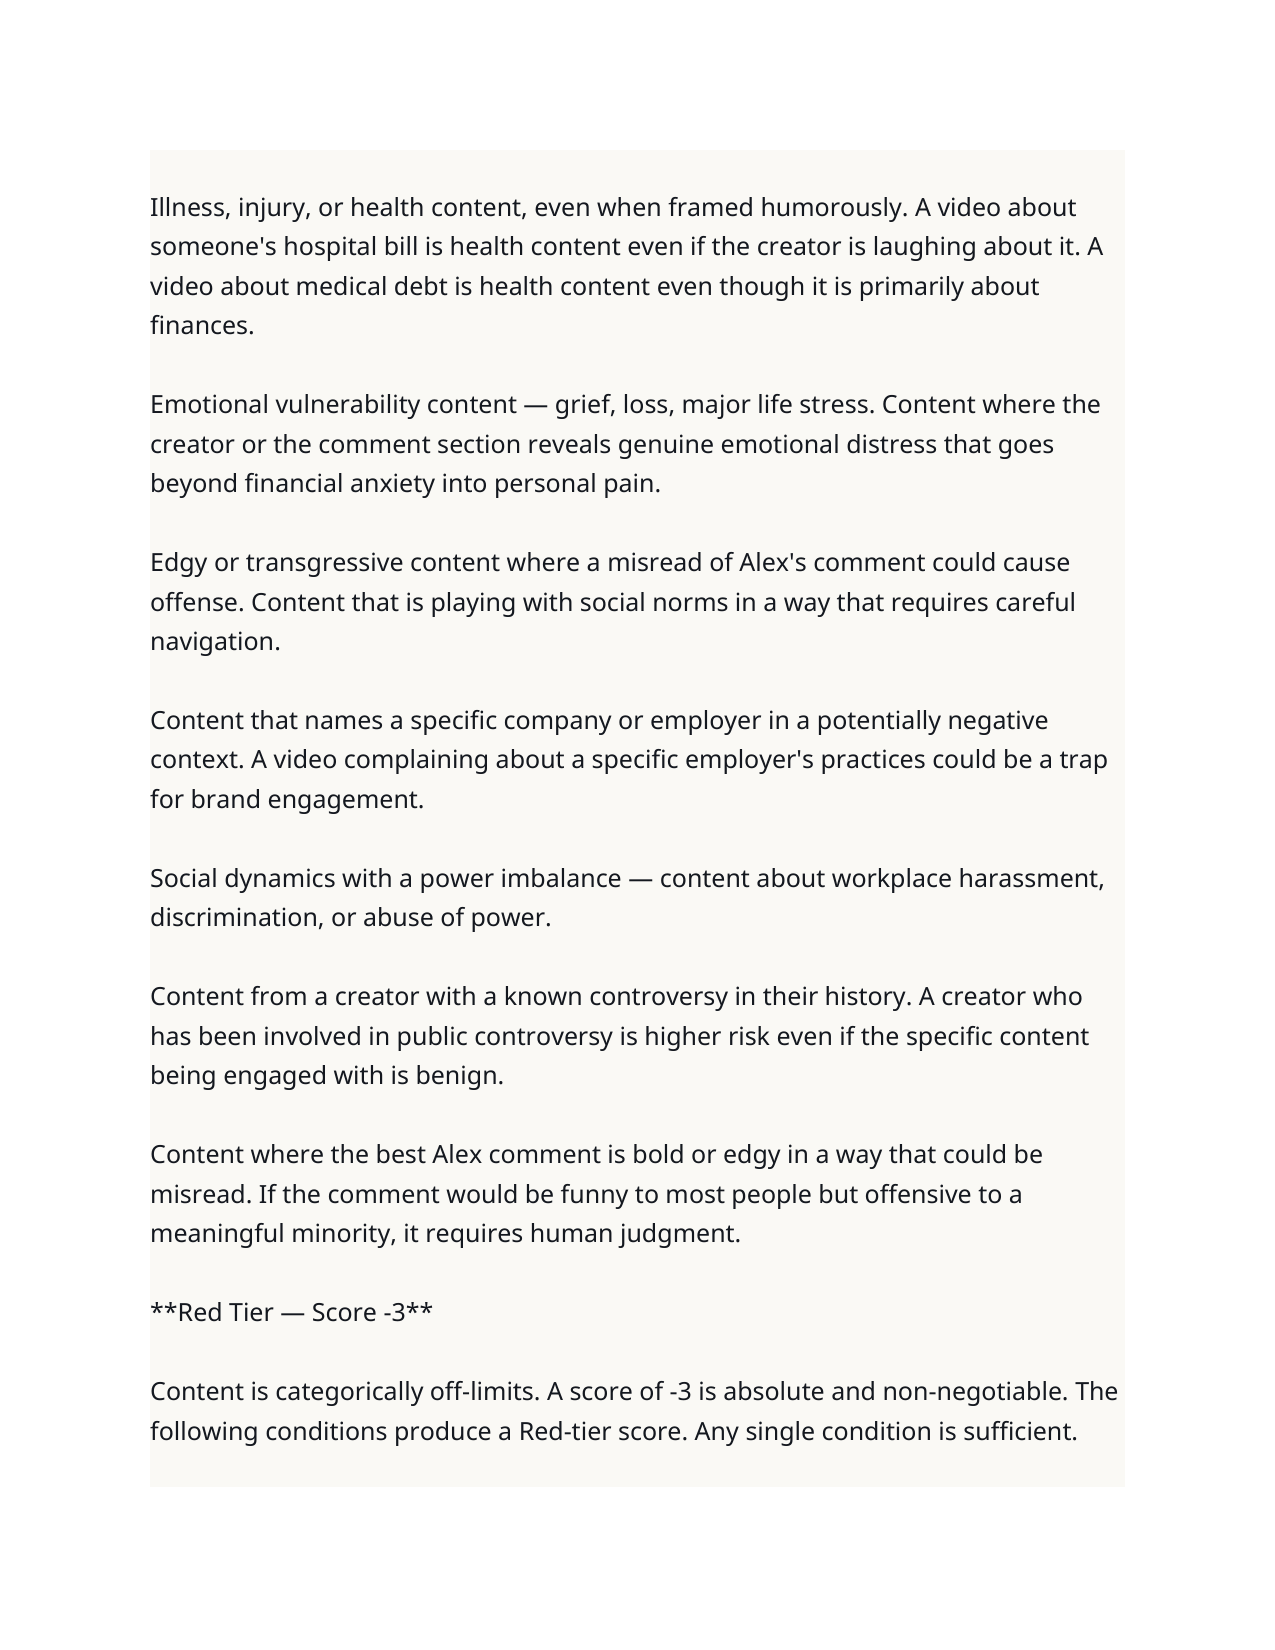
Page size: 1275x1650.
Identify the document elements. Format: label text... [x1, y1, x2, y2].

text SELECT * FROM discovery_queue WHERE status = 'pending_scoring' ORDER BY CASE timing_phase WHEN 'phase_1' THEN 1 WHEN 'phase_2' THEN 2 WHEN 'phase_3' THEN 3 ELSE 4 END ASC, CASE WHEN record->>'discovery_signals.category' = 'creator_watchlist' THEN 1 ELSE 2 END ASC, discovered_at ASC LIMIT 1 FOR UPDATE SKIP LOCKED ``` The `FOR UPDATE SKIP LOCKED` clause is critical. It acquires a row-level lock on the selected record and skips any records that are already locked by another process. This prevents two concurrent Scoring Component processes from picking up the same record simultaneously. In the prototype phase there is only one Scoring Component process, but the locking ensures correctness even if multiple processes run in the future and makes the system safe to scale. --- #### Handling an Empty Queue When the query returns no rows, the Queue Reader logs a `queue_empty` event (not an error — this is normal) and waits for the polling interval before querying again. It does not log `queue_empty` on every empty poll — it logs it once when the queue first becomes empty and then logs a `queue_non_empty` event when records return. Repeated `queue_empty` logs for every poll cycle produce noise that obscures real operational signals. --- #### Handling a Stale Phase Timing When the Queue Reader reads a record, the `timing_phase` field reflects the phase at the time the discovery system wrote the record. By the time the Scoring Component reads it, the content may have moved into a later phase — a Phase 1 record that sat in the queue for 7 hours is now in Phase 2. The Queue Reader must recalculate the current timing phase before passing the record to the Evaluation Engine. Use the same timing phase calculation logic defined in the Queue Writer section of the discovery documentation — content age from `content_created_at` to the current time, mapped to phase boundaries by content category. If the current timing phase is later than the recorded timing phase, update the `timing_phase` field in the record before evaluation and log a `phase_drift` event recording the original phase and the current phase. If the current phase is "expired" — the content is older than the maximum age window for its category — do not evaluate the record. Update the status to `"expired"`, log an `expired_before_scoring` event, and move to the next record. Do not route expired records to any review queue. --- #### Record Lock Timeout The row-level lock acquired by `FOR UPDATE SKIP LOCKED` is held until the database transaction completes. The transaction must complete — either by committing the scoring result or rolling back on failure — within a defined timeout period. If evaluation takes longer than expected and the lock is held for too long, other processes cannot pick up the record even though it is not being actively processed. Set a lock timeout of 120 seconds. This is generous — a full evaluation should complete in under 5 seconds under normal conditions. If evaluation has not completed within 120 seconds, roll back the transaction, log a `lock_timeout` critical error with the discovery_id, and move to the next record. The timed-out record reverts to `pending_scoring` status and will be picked up on the next polling cycle. --- ### Sub-Component 2: Evaluation Engine --- #### What the Evaluation Engine Does The Evaluation Engine receives a single discovery record from the Queue Reader and orchestrates the evaluation of all four scoring dimensions. It is the control layer — it does not contain any dimension-specific scoring logic itself, but it calls each Dimension Evaluator in the correct order, handles termination conditions, collects results, and passes them to the Composite Score Calculator. --- #### Evaluation Order and Termination Logic The Evaluation Engine calls dimension evaluators in this exact order. The order is not arbitrary — it is designed so that the most disqualifying conditions are checked first, terminating evaluation before wasted computation. **Step 1: Risk Level Evaluation.** Call the Risk Level Evaluator. Receive the score (0 or -3) and evaluation metadata. If the score is -3: immediately terminate evaluation. Do not call any other dimension evaluator. Pass the Risk Level result directly to the Tier Classifier with a Red-tier designation. The Composite Score Calculator is not called. Log the termination with the specific Red-tier trigger. If the score is 0: continue to Step 2. **Step 2: Engagement Potential Evaluation.** Call the Engagement Potential Evaluator. Receive the score (0, 1, 2, or 3) and evaluation metadata. If the score is 0: do not terminate evaluation. A score of 0 on Engagement Potential means the content has no meaningful engagement window — but the system still needs to know this forrouting purposes. Continue to Step 3. The composite score will be low enough to produce a Do Not Engage or Pass outcome regardless of other dimensions. If the score is 1, 2, or 3: continue to Step 3. **Step 3: Alex Angle Strength Evaluation.** Call the Alex Angle Strength Evaluator. Receive the score (0, 1, 2, or 3) and evaluation metadata. If the score is 0: terminate evaluation. An Alex Angle Strength score of 0 means no specific, genuine comment is possible. The Golden Rule of the voice document applies here — a comment that could appear on any video does not get posted. If no specific angle exists, do not engage regardless of all other scores. Pass the result to the Composite Score Calculator with the Alex Angle termination flag. The composite score is recorded as 0. Route to Do Not Engage. Log the termination. If the score is 1, 2, or 3: continue to Step 4. **Step 4: Mode Clarity Evaluation.** Call the Mode Clarity Evaluator. Receive the score (0, 1, or 2) and evaluation metadata. Pass all four dimension scores to the Composite Score Calculator. --- #### Evaluation Metadata Collection For each dimension, the Evaluation Engine collects not just the score but a metadata object describing how the score was determined. This metadata is stored in the discovery record's `scoring_result` field and is the primary input for the weekly feedback loop calibration review. Each dimension's evaluation metadata object contains: ``` dimension string "risk_level" | "engagement_potential" | "alex_angle_strength" | "mode_clarity" score integer The score assigned score_rationale string A brief, specific explanation of why this score was assigned. Not generic — must reference specific attributes of this content. Example: "Score 3 — Phase 1 timing, velocity ratio 4.2, Tier 1 creator, cross-platform trending" inputs_used object The specific fields from the discovery record that were used to determine this score termination_triggered boolean True if this dimension terminated evaluation termination_reason string If termination_triggered, the specific reason ``` The `score_rationale` field is the most important field in the evaluation metadata. It must be specific to the content being evaluated. Generic rationales — "content is engaging" or "risk is acceptable" — provide no calibration value. Specific rationales — "Score 2 — Phase 2 timing reduces from 3, velocity ratio 1.8 above threshold, single-platform only" — tell the weekly reviewer exactly why this score was assigned and whether the scoring logic is working as intended. --- #### Evaluation Timing Record the start time and end time of the full evaluation. Store the elapsed time in the scoring result metadata. This data identifies whether any dimension's evaluation is consistently slower than expected, which would point to a performance problem in that evaluator. Target evaluation time: under 2 seconds for the full four-dimension evaluation. If any single evaluation takes over 5 seconds, log a performance warning with the discovery_id and the dimension that was slow. --- ### Sub-Component 3: Dimension Evaluators Each dimension evaluator is a separate, independent module. It receives the full discovery record as input and returns a score integer plus an evaluation metadata object as output. Dimension evaluators do not call each other, do not share state, and do not modify the discovery record. They only read from it and return a result. --- ## Dimension 1: Engagement Potential --- ### What Engagement Potential Measures Engagement Potential measures the likelihood that a comment posted on this content will be seen by a significant audience and generate handle clicks — users curious enough about the commenter to visit the MoneyLion profile. It is not a measure of content quality. It is not a measure of whether Alex should comment. It is a measure of the opportunity size: how many people will see the comment if it is posted, and how much runway remains in the content's engagement window. Engagement Potential answers one question: if Alex posts the perfect comment on this content right now, how many people are realistically going to see it? A piece of content can be perfect for Alex to comment on — specific angle, right mode, no risk — and still score low on Engagement Potential because the timing window has closed or the content never gained meaningful traction. That is not a failure of the scoring framework. That is the framework correctly identifying that the engagement opportunity has passed, even if the content itself was good. --- ### Scoring Criteria **Score 3 — High Engagement Potential** All of the following must be true for a score of 3: The content is in Phase 1 of its timing window (0–6 hours for cultural content, 0–24 hours for finance content). The velocity ratio is above 2.0 — the content is performing at more than double its velocity threshold. The comment section is active — at least 3 top comments have been captured in `discovery_signals.top_existing_comments`, indicating a live, engaged audience.At least one of the following amplifying signals is present: `discovery_signals.is_cross_platform` is true, `author.verified` is true, `author.follower_count` exceeds 500,000, or `discovery_signals.trending_topic` is populated. A score of 3 does not require all amplifying signals — any one of them qualifies. A score of 3 requires Phase 1 timing — Phase 2 content cannot score 3 regardless of velocity or amplifying signals. **Score 2 — Moderate Engagement Potential** Content scores 2 when it meets the threshold but not the criteria for a score of 3. Any of the following conditions produces a score of 2: Phase 1 content with velocity ratio between 1.0 and 2.0 and no amplifying signals. Phase 2 content with velocity ratio above 2.0 and at least one amplifying signal. Content from a Tier 1 or Tier 2 creator watchlist regardless of timing phase, as long as it is within the maximum age window and above the velocity threshold. **Score 1 — Low Engagement Potential** Content scores 1 when engagement is above the velocity threshold but the opportunity is limited. Any of the following conditions produces a score of 1: Phase 2 content with velocity ratio between 1.0 and 2.0 and no amplifying signals. Phase 3 content with velocity ratio above 2.0. Finance content within its 72-hour window but in Phase 3,where search-driven discovery means the comment section may still accumulate views over time. Content from Tier 3 creator watchlist. **Score 0 — No Engagement Potential** Content scores 0 in any of the following conditions: Content is in expired status — age exceeds the maximum window for its category. This should not occur if the Queue Reader's expiry check is working, but the evaluator must handle it defensively. Content has a velocity ratio below 1.0 — it did not pass the velocity threshold. This should not occur if the Filter Pipeline is working, but again the evaluator must handle it defensively. Content has null metrics and `metrics.metrics_available` is false — the velocity cannot be assessed. A score of 0 does not terminate evaluation — the Evaluation Engine continues to the next dimension. But a score of 0 here means the composite score cannot exceed 5 (maximum remaining scores: Alex Angle 3 + Mode Clarity 2 = 5), which produces an Engage Standard outcome at best. In practice, content with zero Engagement Potential almost never reaches Engage Standard because Alex Angle and Mode Clarity scores of 3 and 2 are not independently achievable on stale, low-velocity content. --- ### Inputs Used The Engagement Potential evaluator reads the following fields from the discovery record: ``` metrics.adjusted_velocity_score metrics.velocity_ratio metrics.velocity_threshold_used metrics.metrics_available timing_phase Current phase (recalculated by Queue Reader) content_age_at_discovery_hours From discovery record timing_window_remaining_hours Recalculated from current time discovery_signals.is_cross_platform discovery_signals.top_existing_comments (count of entries) discovery_signals.trending_topic discovery_signals.trending_volume discovery_signals.category author.follower_count author.verified author.watchlist_tier ``` --- ### Score Rationale Examples These examples show what a well-formed score_rationale looks like for this dimension. The weekly feedback loop reviewer uses these rationales to verify that scoring is working as intended. ``` Score 3 rationale example: "Score 3 — Phase 1 timing (2.4 hours old), velocity ratio 3.8, active comment section (5 comments captured), cross-platform signal present (trending on X and TikTok simultaneously)" Score 2 rationale example: "Score 2 — Phase 2 timing reduces from 3, velocity ratio 2.3 (above 2.0 but Phase 2 cap applies), Tier 1 watchlist creator" Score 1 rationale example: "Score 1 — Phase 3 finance content, velocity ratio 1.4, no amplifying signals, long-tail search visibility possible" Score 0 rationale example: "Score 0 — Content age 51 hours exceeds 48-hour maximum for trending_cultural category. Expired before evaluation." ``` --- ### Edge Cases **Null top_existing_comments.** If `discovery_signals.top_existing_comments` is an empty array — comment extraction failed or the content is too new to have comments — do not penalize the score for this. An empty comments array does not indicate an inactive comment section. It indicates a data gap. Treat the active comment section criterion as unknown rather than failed. A score of 3 is still possible if all other criteria are met. **Null author follower count.** TikTok discovery records commonly have null `author.follower_count` because the Research API does not return this field. When follower count is null, treat the follower count amplifying signal as absent — not as a 500K+ account and not as a sub-1000 account. The score is determined by the remaining criteria without the follower count signal. **Null velocity ratio.** Serper-sourced content with null metrics produces a null velocity ratio. Score 0 for Engagement Potential. Log the null metrics as the reason. **Creator watchlist content with expired timing.** Even Tier 1 creator watchlist content should not score above 0 if it is past the maximum age window. The Queue Reader's expiry check should catch this, but if an expired watchlist record reaches the evaluator, score 0 and log it. --- ## Dimension 2: Alex Angle Strength --- ### What Alex Angle Strength Measures Alex Angle Strength measures the quality and specificity of the comment Alex can write on this content. It is the most important dimension in the scoring framework because it is the dimension most directly connected to whether the agent produces value or produces noise. The Golden Rule from the voice document governs this entire dimension: a comment that could appear on any video does not get posted. Every score in this dimension is an evaluation of how specific, genuine, and inevitable the best possible comment on this content is. A score of 3 means the angle is so specific to this exact content that it could not have been written without watching it. A score of 0 means no such angle exists. Alex Angle Strength is also the only dimension with a hard termination condition. A score of 0 terminates evaluation and routes the record to Do Not Engage regardless of all other scores.This is the correct behavior. A high-velocity, Phase 1, perfectly safe piece of content with no genuine Alex angle is worth nothing — posting a generic comment on it actively damages the persona by making Alex look like a bot. --- ### What the Evaluator Is Actually Doing The Alex Angle Strength evaluator is performing a different kind of evaluation than the other three dimensions. Engagement Potential, Mode Clarity, and Risk Level evaluate objective,measurable attributes of the content — timing, velocity, keyword presence, sensitivity patterns. Alex Angle Strength evaluates something more subjective: the quality of a comment that does not exist yet. This means the evaluator cannot simply read a field from the discovery record and map it to a score. It must reason about the content — its text, its context, its comment section — and assess whether a specific, genuine, non-generic comment is achievable. For an AI agent doing this evaluation, the inputs are: the content text, the hashtags, the top existing comments, the keyword matches that triggered discovery, and the content category. Fromthese inputs the evaluator must determine whether a comment exists that is: specific to something in this content, something Alex would actually say in character, at a level that would make a human stop and read it rather than scroll past it, and not already said by an existing top comment. --- ### The Quality Ladder The voice document defines a quality ladder for comments. The Alex Angle Strength evaluator maps its score to this ladder. The evaluator's job is to assess what level on the quality ladder the best possible comment on this content could reach. The quality levels are described in the voice document. For scoring purposes, the mapping is: Level 5 (the best possible — genuinely unexpected, perfectly specific): achievable angle → Score 3 Level 4 (strong — specific and good, clearly Alex): achievable angle → Score 3 or 2 depending on how clearly specific it is Level 3 (acceptable — specific enough to not be generic, passes the Golden Rule): achievable angle → Score 2 Level 2 (marginal — technically non-generic but forgettable): achievable angle → Score 1 Level 1 (generic — could appear on any video): no specific angle → Score 0 --- ### Scoring Criteria **Score 3 — Strong Angle** The content contains a specific, identifiable moment, detail, or tension that creates a comment opportunity that is impossible to write without having actually read or watched this content. The angle is not constructed by forcing a finance lens onto irrelevant content — it arises naturally from what the content is about. The comment that corresponds to this angle would strike a reader as inevitable — of course that is the comment to write here. Signals that suggest a score of 3: The content text contains a specific detail, number, moment, or statement that Alex can respond to directly. The top existing comments show that the audience is already engaged with the specific aspect Alex would comment on — Alex's comment would join an active conversation rather than start one in a dead section. The content's category is finance_content and the keyword match is a Tier 1 direct-relevance term — the MoneyLion product or perspective is directly relevant to what is being discussed. The content has a clear emotional beat — frustration, surprise, relief, humor — that Alex can meet at the right register without manufacturing a connection. **Score 2 — Adequate Angle** A specific angle exists but it requires thought to construct. The comment is not immediately obvious but upon reflection it is genuinely specific to this content. The connection between the content and what Alex would say is real but not immediate. Signals that suggest a score of 2: The content is finance-adjacent (Tier 2 keyword match) and the finance angle is not the content's primary subject but is genuinely present. The content's topic is one where Alex has a recognizable perspective, but the specific execution of the comment requires creativity to find. The existing top comments show that the audience has already made some of the obvious observations — Alex needs to find a less obvious angle that is still specific. **Score 1 — Weak Angle** An angle technically exists but it is either generic, forced, or already said. The comment that corresponds to this angle would pass the Golden Rule test only narrowly — it references something specific to this content but it would not make anyone stop scrolling. Signals that suggest a score of 1: The best angle Alex could write is a finance pun or wordplay that references the content's topic but does not engage with its specific content. The keyword match is a Tier 2 finance-adjacent term and the connection to what Alex would say requires significant construction. Multiple existing top comments have already said what Alex would say — the angle exists but the space is occupied. **Score 0 — No Angle** No specific, genuine comment exists. Any comment Alex would write on this content would be generic — it could appear on a dozen other videos without being out of place. This triggers the hard termination. Signals that suggest a score of 0: The content is straightforward in a way that leaves no room for a specific observation — a cooking tutorial with a budget tip embedded, where the finance observation is too surface-level toproduce a non-generic comment. The content is from the Trending Loop and is cultural content (Mode 1) where the finance-person-at-a-party angle does not naturally arise from anything specific in the content. All possible angles have already been taken by top comments with thousands of likes. --- ### Inputs Used ``` content.text content.hashtags discovery_signals.top_existing_comments discovery_signals.keyword_matches discovery_signals.keyword_tier discovery_signals.category discovery_signals.source content_type platform author.watchlist_tier metrics.likes As a proxy for content quality/resonance metrics.comments High comment count suggests active discussion ``` --- ### The Top Comments Check The top existing comments are the most important input for Alex Angle Strength evaluation after the content text itself. Before assigning a score, the evaluator must check whether anyexisting top comments have already occupied the angle Alex would take. The check works as follows: for each top comment in `discovery_signals.top_existing_comments`, assess whether the comment's substance overlaps with the angle Alex would write. If a top comment with over 1,000 likes has already made the finance observation Alex would make, the angle is occupied. Reduce the score by 1 if the best angle is occupied by an existing top comment. Do not reduce below 1 — a score of 1 means the angle exists but is weak, which is accurate if the angle has been taken. A score of 0 means no angle exists at all, which is different from an angle that exists but has been taken. Log the top comment check result in the evaluation metadata: which comment (if any) was assessed as occupying the Alex angle, and whether a score reduction was applied. --- ### Score Rationale Examples ``` Score 3 rationale example: "Score 3 — Content is a salary transparency video where creator reveals $43K salary at age 29 and asks if they're behind. Specific detail (salary amount and age) creates a direct MoneyLion Credit Builder angle. No existing top comment addresses this specific observation. Level 4-5 angle achievable." Score 2 rationale example: "Score 2 — Finance-adjacent content (quiet quitting) where the financial implications of job change are present but secondary. Angle requires construction — not immediately obvious but genuinely specific. Existing top comment with 2,400 likes has already made the salary observation, requiring a less obvious angle." Score 1 rationale example: "Score 1 — Cultural content (workplace comedy) where finance lens is possible but thin. Best available angle is a wordplay on 'paycheck' that references the specific content but would not stop a scrolling reader." Score 0 rationale example: "Score 0 — High-velocity cooking content with no finance angle. Source tag is trending_cultural but content is a recipe tutorial with no specific detail that creates an Alex angle. Any comment would be generic. EVALUATION TERMINATED." ``` --- ### Edge Cases **Content with no text.** Some content — particularly Instagram Reels — may have minimal or no caption text. If `content.text` is null or under 10 characters, the evaluator must rely entirely on hashtags and top existing comments to assess angle strength. If those are also sparse, score 1 or 0 depending on whether the content category suggests an angle is possible. Log the sparse text as a factor in the rationale. **MoneyLion mentioned negatively.** If the keyword matches include a MoneyLion-specific term and the content text appears to discuss MoneyLion negatively, score 0 for Alex Angle Strength. Engaging with content that criticizes MoneyLion requires a carefully crafted human response, not an agent-generated comment. The Risk Level evaluator will also flag this content, but the Angle Strength evaluator should independently recognize this case and score accordingly. **Competitor content.** Content that matches competitor terms (Chime, SoFi, etc.) in Tier 1 is often a genuine Mode 2 engagement opportunity — Alex can add value to a conversation about a competitor's product. Score these based on whether a specific, non-generic MoneyLion-relevant angle exists in the content. Do not automatically score competitor content high or low — evaluate the specific angle available. --- ## Dimension 3: Mode Clarity --- ### What Mode Clarity Measures Mode Clarity measures how unambiguously the correct operating mode for Alex can be identified from this content. The voice document defines two modes: Mode 1 (the finance person at a party — engaged cultural participant who happens to work in finance) and Mode 2 (the knowledgeable friend — warm, practical financial guidance). Using the wrong mode on content is one of the most damaging errors the agent can make. Mode 2 warmth on content that calls for Mode 1 humor comes across as tone-deaf. Mode 1 humor on content where someone is expressing genuine financial anxiety comes across as dismissive and cold. Mode Clarity does not measure which mode is correct — it measures how clearly the correct mode can be identified. Content where the correct mode is obvious scores high. Content where the mode is ambiguous — where choosing incorrectly is a real risk — scores low. Content where the mode cannot be determined with confidence scores 0 and is flagged for human review. --- ### Scoring Criteria **Score 2 — Mode Unambiguous** The correct operating mode can be identified with full confidence. One of the following is true: The content has no finance angle whatsoever — it is pure cultural or entertainment content. Mode 1 is the only possible mode. Or: the content is unambiguously about personal finance — a salary reveal, a debt payoff journey, a credit score question. Mode 2 is the only appropriate mode. The key test for a score of 2: if a second evaluator looked at this content independently, they would reach the same mode conclusion without hesitation or qualification. **Score 1 — Mode Determinable With Confidence** The correct mode can be identified but it requires interpretation. The content is finance-adjacent but not primarily financial — workplace content, cost-of-living content, lifestyle content with financial undertones. The likely mode is Mode 1 but Mode 2 is not impossible. Or: the content discusses financial stress in a way that is primarily humorous rather than a genuine expression of distress — Mode 1 humor is probably right but Mode 2 warmth is not wrong. A score of 1 means the evaluator has determined a mode with reasonable confidence, but acknowledges that the determination required judgment rather than being self-evident. The mode is included in the scoring result with a confidence note. **Score 0 — Mode Indeterminate** The correct mode cannot be determined with confidence. The content sits directly on the line between the two modes in a way where choosing incorrectly carries meaningful risk. This triggers a human review flag — not a termination of evaluation, but an override that routes the record to the Yellow-tier queue regardless of the composite score. The clearest example from the voice document: content that expresses financial anxiety through humor. It is simultaneously funny about something serious. Mode 1 humor could be read as dismissive of real distress. Mode 2 warmth could be read as missing the joke. The risk of getting it wrong is high enough that a human must determine the mode before the comment is generated. A score of 0 on Mode Clarity does not terminate evaluation. The composite score is calculated including this 0. But the Tier Classifier treats a Mode Clarity score of 0 as a Yellow-tier flag that overrides the Green-tier classification regardless of the composite score. --- ### Mode Identification Logic The Mode Clarity evaluator determines mode using the following logic. This logic produces the mode determination that is stored in the scoring result and passed to the Comment Generation Component. **Step 1: Check content category.** If `discovery_signals.category` is "trending_cultural" or "viral_general" — Mode 1 is the default. Proceed to Step 3. If `discovery_signals.category` is "finance_content" or "creator_watchlist" — Mode 2 is the default. Proceed to Step 2. **Step 2: Check for humor indicators in finance content.** Finance content defaults to Mode 2, but finance content that is primarily comedic requires Mode 1. Check the content text for humor indicators: emoji commonly used in humorous contexts (💀 😭 💸 🤣), humor hashtags (#fyp content that references the comedy of the situation), explicit humor framing ("me when," "POV," "nobody:" formats). If strong humor indicators are present in finance content, reconsider Mode 2 as the default and assess Mode 1 as an alternative. If both modes are plausible after this check, score Mode Clarity 0. If Mode 2 remains clearly dominant after the humor check, score Mode Clarity 2. **Step 3: Check for financial distress in cultural content.** Cultural content defaults to Mode 1, but cultural content that reveals genuine financial distress — even when framed humorously — may warrant Mode 2 warmth. Check for distress signals: language suggesting real stress rather than performative humor ("I actually can't afford," "this isn't a joke," "genuinely scared"), comment section content showing others expressing real distress rather than laughing along. If genuine distress signals are present in cultural content, assess whether Mode 2 warmth is more appropriate than Mode 1 humor. If both are plausible, score Mode Clarity 0. If Mode 1 remains clearly appropriate, score Mode Clarity 2 or 1. --- ### Inputs Used ``` content.text content.hashtags discovery_signals.category discovery_signals.keyword_matches discovery_signals.keyword_tier discovery_signals.top_existing_comments content_type platform ``` --- ### Score Rationale Examples ``` Score 2 rationale example (Mode 1 unambiguous): "Score 2 — Trending cultural content (cat video with viral sound). Category is trending_cultural, no financial content whatsoever. Mode 1 is the only possible mode. Mode determination: Mode 1, confidence: high." Score 2 rationale example (Mode 2 unambiguous): "Score 2 — Salary transparency video, Tier 1 keyword match (salary reveal, what I make). Content is unambiguously about personal finance. No humor indicators that would suggest Mode 1. Mode determination: Mode 2, confidence: high." Score 1 rationale example: "Score 1 — Workplace comedy content (quiet quitting POV video). Category viral_general, Tier 2 keyword match. Content is primarily humor but has a financial undertone. Mode 1 is the likely mode but Mode 2 is not wrong. Mode determination: Mode 1, confidence: moderate." Score 0 rationale example: "Score 0 — Financial anxiety content presented through self-deprecating humor. Caption: 'me checking my bank account 💀💀💀' with comment section showing both laughing responses and genuine expressions of stress. Mode 1 risks being dismissive. Mode 2 risks missing the humor. Mode cannot be determined with confidence. YELLOW-TIER FLAG APPLIED." ``` --- ### Edge Cases **Content entirely in a foreign language with English hashtags.** The content text may be in a language other than English, but English finance hashtags triggered discovery. Mode cannot be reliably assessed without understanding the content text. Score Mode Clarity 0 and flag for human review. Note the language issue in the evaluation metadata. **Content where Mode 2 would require product-specific knowledge.** Some finance content requires Mode 2 but the specific financial topic is one where MoneyLion's product is not directly relevant — obscure investment instruments, tax law questions, real estate financing. Mode 2 warmth is still appropriate but the evaluator should note that the comment must be genuinely helpful rather than product-promotional. Score Mode Clarity 2 or 1 as normal — this is a guidance note for Comment Generation, not a Mode Clarity issue. --- ## Dimension 4: Risk Level --- ### What Risk Level Measures Risk Level measures the sensitivity, compliance, and reputational risk of engaging with this content. It is the only dimension with a negative score and the only dimension that can terminate evaluation entirely. A score of 0 means the content is appropriate to engage with from a risk perspective. A score of -1 means the content requires human review before any comment is posted. A score of -3 means the content is categorically off-limits. Risk Level is evaluated first in the Evaluation Engine because a score of -3 must terminate all further evaluation immediately. The other three dimensions are never evaluated on Red-tier content. --- ### The Three Tier System **Green Tier — Score 0** Content is low-risk. None of the Yellow or Red tier signals are present. The content is lighthearted, non-sensitive, non-controversial. No emotional weight that could make brand engagement inappropriate. No identity dimensions that are central to the content. No health, illness, or medical content. No political or legal content. No minors as the primary subject. No negative MoneyLion association. Green-tier content can be auto-posted (in Mode C) if all other scoring conditions are met. Human review is not required by risk considerations, though it may still be required by other routing rules. **Yellow Tier — Score -1** Content has elevated sensitivity that requires human judgment before posting. A Yellow-tier flag does not mean do not engage — it means do not engage without human review. The specific reason for the Yellow flag must be logged and presented to the human reviewer so they can make an informed decision. The following conditions produce a Yellow-tier flag. Any single condition is sufficient. Illness, injury, or health content, even when framed humorously. A video about someone's hospital bill is health content even if the creator is laughing about it. A video about medical debt is health content even though it is primarily about finances. Emotional vulnerability content — grief, loss, major life stress. Content where the creator or the comment section reveals genuine emotional distress that goes beyond financial anxiety into personal pain. Edgy or transgressive content where a misread of Alex's comment could cause offense. Content that is playing with social norms in a way that requires careful navigation. Content that names a specific company or employer in a potentially negative context. A video complaining about a specific employer's practices could be a trap for brand engagement. Social dynamics with a power imbalance — content about workplace harassment, discrimination, or abuse of power. Content from a creator with a known controversy in their history. A creator who has been involved in public controversy is higher risk even if the specific content being engaged with is benign. Content where the best Alex comment is bold or edgy in a way that could be misread. If the comment would be funny to most people but offensive to a meaningful minority, it requires human judgment. **Red Tier — Score -3** Content is categorically off-limits. A score of -3 is absolute and non-negotiable. The following conditions produce a Red-tier score. Any single condition is sufficient. Death of any person in any framing — including humorous framings like "RIP my bank account" should be assessed carefully, but content involving an actual person's death is always Red-tier regardless of how the creator frames it. Active mental health crisis — content involving self-harm, suicidal ideation, eating disorders, or substance abuse where the creator or subjects are in an active crisis rather than discussing these topics educationally. Genuine trauma — content about abuse, assault, violence, or other traumatic experiences. Contested political content — any content where a political figure, election, policy controversy, or partisan issue is the primary subject. Active news events — breaking news, disasters, crises, or rapidly developing situations. Minors as the primary subject of the content. Content where MoneyLion's presence would be read as exploitative — financial hardship content where a brand comment would come across as opportunistic. Content where MoneyLion is discussed negatively — complaints about the product, negative experiences, criticism of the brand. Content involving a direct competitor in a way that could create legal exposure — comparative advertising claims, false statements about competitors. Regulatory or legal matters in financial services — content about lawsuits, regulatory actions, compliance failures involving financial institutions. --- ### The Coarse Sensitivity Filter Relationship The Filter Pipeline's coarse sensitivity filter catches the most obvious Red-tier content before it reaches the Scoring Component. The Risk Level evaluator is not a duplicate of that filter — it is a more thorough evaluation that catches sensitivity patterns the coarse filter may have missed. The coarse filter applies simple pattern matching against a defined list of terms. The Risk Level evaluator applies judgment to the full content — including context, framing, comment section content, and creator history signals. Content that the coarse filter passes as acceptable may still receive a Yellow or Red-tier score from the Risk Level evaluator based on contextual signals the pattern match could not detect. --- ### Inputs Used ``` content.text content.hashtags discovery_signals.top_existing_comments Comment section tone is a risk signal discovery_signals.keyword_matches MoneyLion-specific matches require extra risk scrutiny discovery_signals.category author.username author.follower_count High-follower controversial creators carry higher risk platform content_type parse_errors Null fields may hide risk signals ``` --- ### Risk Evaluation Process The Risk Level evaluator applies checks in this order. The evaluator stops at the first Red-tier condition found. **Step 1: Red-tier check.** Evaluate the content against every Red-tier condition. Check the content text, hashtags, and top existing comments for signals of each condition. If any Red-tier condition is confirmed, assign score -3. Log the specific condition and the specific signal that triggered it. Terminate evaluation. **Step 2: Yellow-tier check.** If no Red-tier condition was found, evaluate against every Yellow-tier condition. Check for illness, emotional vulnerability, edginess, named companies, power imbalance, creator controversy, and bold angle risk. If any Yellow-tier condition is found, assign score -1. Log every Yellow-tier condition found — there may be more than one, and each must be presented to the human reviewer. Continue evaluation — Yellow-tier does not terminate. **Step 3: Green-tier confirmation.** If no Red or Yellow conditions were found, assign score 0. Log the confirmation that no risk signals were found. --- ### Score Rationale Examples ``` Score 0 rationale example: "Score 0 (Green) — Salary transparency content. No death/tragedy signals. No mental health crisis signals. No political content. No named company in negative context. No minor as primary subject. No MoneyLion negative mention. Creator has no flagged controversy history. Content is appropriate for engagement." Score -1 rationale example: "Score -1 (Yellow) — Medical debt content. Creator discusses hospital bill from recent surgery. Content involves health/ illness even though framing is financial. Human review required before comment is generated. Specific Yellow flag: health_illness_content." Score -3 rationale example: "Score -3 (Red) — Content involves active news event. Creator is posting live updates about a natural disaster affecting their community. Brand engagement is categorically inappropriate. EVALUATION TERMINATED." ``` --- ### Edge Cases **"RIP my savings account" and similar humor.** Humorous use of death-adjacent language in clearly financial contexts is a common social media pattern. The Risk Level evaluator must distinguish between this pattern (not Red-tier) and content where an actual person has died (always Red-tier). The key signal: is the death language applied to a person or to a financial concept? "RIP my paycheck after bills" is not Red-tier. "RIP [creator's relative's name]" is Red-tier. When genuinely ambiguous, default to Yellow-tier rather than Red-tier — human review will make the final determination. **Mental health discussed educationally vs. actively.** A creator discussing their past experience with financial stress and mental health as a recovered, reflective narrative is different from a creator in active crisis. The former may be Yellow-tier (emotional vulnerability). The latter is Red-tier (active mental health crisis). The signals: present tense vs. past tense, active distress indicators in the caption or comment section, crisis resources in the content. When ambiguous, default to Yellow-tier. **MoneyLion mentioned in passing.** If MoneyLion is mentioned briefly and neutrally in content that is primarily about something else — "I use MoneyLion for my cash advance" in a broader personal finance video — this is not a Red-tier MoneyLion negative mention. It is a high-priority Tier 1 keyword match. Evaluate it as such. Red-tier MoneyLion mentions are content where MoneyLion is the primary negative subject — complaints, bad experiences, criticism. --- ## Composite Score Calculator --- ### What the Composite Score Calculator Does The Composite Score Calculator receives the four dimension scores from the Evaluation Engine and produces a single composite score that determines the content's outcome category. It enforces the two termination conditions that the Evaluation Engine flagged — Red-tier termination and zero Alex Angle termination — and maps the composite score to one of the five outcome categories. --- ### The Calculation The composite score formula is: ``` composite_score = engagement_potential + alex_angle_strength + mode_clarity + risk_level ``` The maximum possible composite score is 8 (3 + 3 + 2 + 0). The minimum possible composite score before termination conditions is -3 (0 + 0 + 0 + (-3)). In practice, a Risk Level score of -3 terminates evaluation before the composite score is calculated, so the effective minimum composite score for any non-terminated record is 0. --- ### Termination Condition Enforcement Before calculating the composite score, the Calculator checks for the two termination flags set by the Evaluation Engine. **Red-tier termination flag.** If the Risk Level evaluator returned -3 and set the termination flag, the Calculator does not calculate a composite score. It assigns `composite_score: null`, `outcome: "red_tier"`, and passes immediately to the Tier Classifier. **Zero Alex Angle termination flag.** If the Alex Angle Strength evaluator returned 0 and set the termination flag, the Calculator assigns `composite_score: 0`, `outcome: "do_not_engage"`, and passes to the Tier Classifier. Note that the composite score is recorded as 0 here even though the Engagement Potential and Mode Clarity dimensions may have produced positive scores — the zero-angle termination overrides the composite calculation. --- ### Outcome Category Mapping After calculating the composite score, map it to an outcome category: ``` Composite score 7–8: outcome = "engage_immediately" Composite score 5–6: outcome = "engage_standard" Composite score 3–4: outcome = "pass" Composite score 0–2: outcome = "do_not_engage" Composite score null: outcome = "red_tier" (set by termination flag, not calculated) ``` These mappings are fixed. They are not configurable. Do not make them configurable — the outcome thresholds are defined in the voice document and changing them requires a deliberate voice document update, not a configuration change. --- ### Yellow-Tier Interaction A Yellow-tier flag from the Risk Level evaluator (-1 score) does not change the composite score mapping. The composite score is calculated normally with the -1 included. The outcome category is determined from the composite score normally. The Yellow-tier flag is passed to the Tier Classifier separately, where it overrides the routing destination regardless of the outcome category. This means a record with a composite score of 7 and a Yellow-tier flag receives outcome `"engage_immediately"` from the Calculator — but the Tier Classifier overrides the routing from the priority review queue to the Yellow-tier queue. The outcome category reflects the content's quality. The tier classification reflects the risk. Both are recorded in the scoring result. --- ### What the Calculator Produces The Calculator outputs the following, which it passes to the Tier Classifier: ``` composite_score float or null The calculated composite score outcome string One of the five outcome categories dimension_scores object All four dimension scores risk_level integer 0 or -1 or -3 engagement_potential integer 0, 1, 2, or 3 alex_angle_strength integer 0, 1, 2, or 3 mode_clarity integer 0, 1, or 2 termination_flags object red_tier_terminated boolean zero_angle_terminated boolean yellow_tier_flag boolean True if risk_level = -1 mode_determination string or null "mode_1" | "mode_2" | null (if Mode Clarity = 0) mode_confidence string or null "high" | "moderate" | null ``` --- ## Tier Classifier --- ### What the Tier Classifier Does The Tier Classifier receives the Calculator's output and produces the final tier classification and routing queue assignment. It is the last evaluation step before the Queue Router writes results to the database. The Tier Classifier applies three classification rules in order. **Rule 1: Red-tier classification.** If `red_tier_terminated` is true, classify as Red tier. Assign routing queue `"red_tier"`. No further rules are applied. **Rule 2: Yellow-tier override.** If `yellow_tier_flag` is true, classify as Yellow tier regardless of composite score and outcome. Assign routing queue `"yellow_tier"`. The original outcome category is preserved in the scoring result for reference but does not determine routing. No further rules are applied. If `mode_clarity_score` is 0, apply the same Yellow-tier override. A Mode Clarity score of 0 is functionally equivalent to a Yellow-tier flag for routing purposes — human review must determine the mode before the comment can be generated. **Rule 3: Green-tier classification.** If neither Red nor Yellow conditions apply, classify as Green tier. Assign the routing queue based on the outcome category: ``` outcome "engage_immediately" → queue "priority_review" outcome "engage_standard" → queue "standard_review" outcome "pass" → queue "passed" outcome "do_not_engage" → queue "do_not_engage" ``` --- ### Priority Assignment Each routing queue entry carries a priority value that the downstream components use to order their work queue. Priority is assigned as follows: ``` priority_review queue: Phase 1 content: priority 1 (highest) Phase 2 content: priority 2 Phase 3 content: priority 3 yellow_tier queue: Phase 1 content: priority 1 Phase 2 content: priority 2 Phase 3 content: priority 3 standard_review queue: Finance content, Phase 2: priority 2 Cultural content, Phase 2: priority 3 Phase 3 content: priority 4 All other queues: priority 5 (lowest) [150, 150, 1125, 1487]
